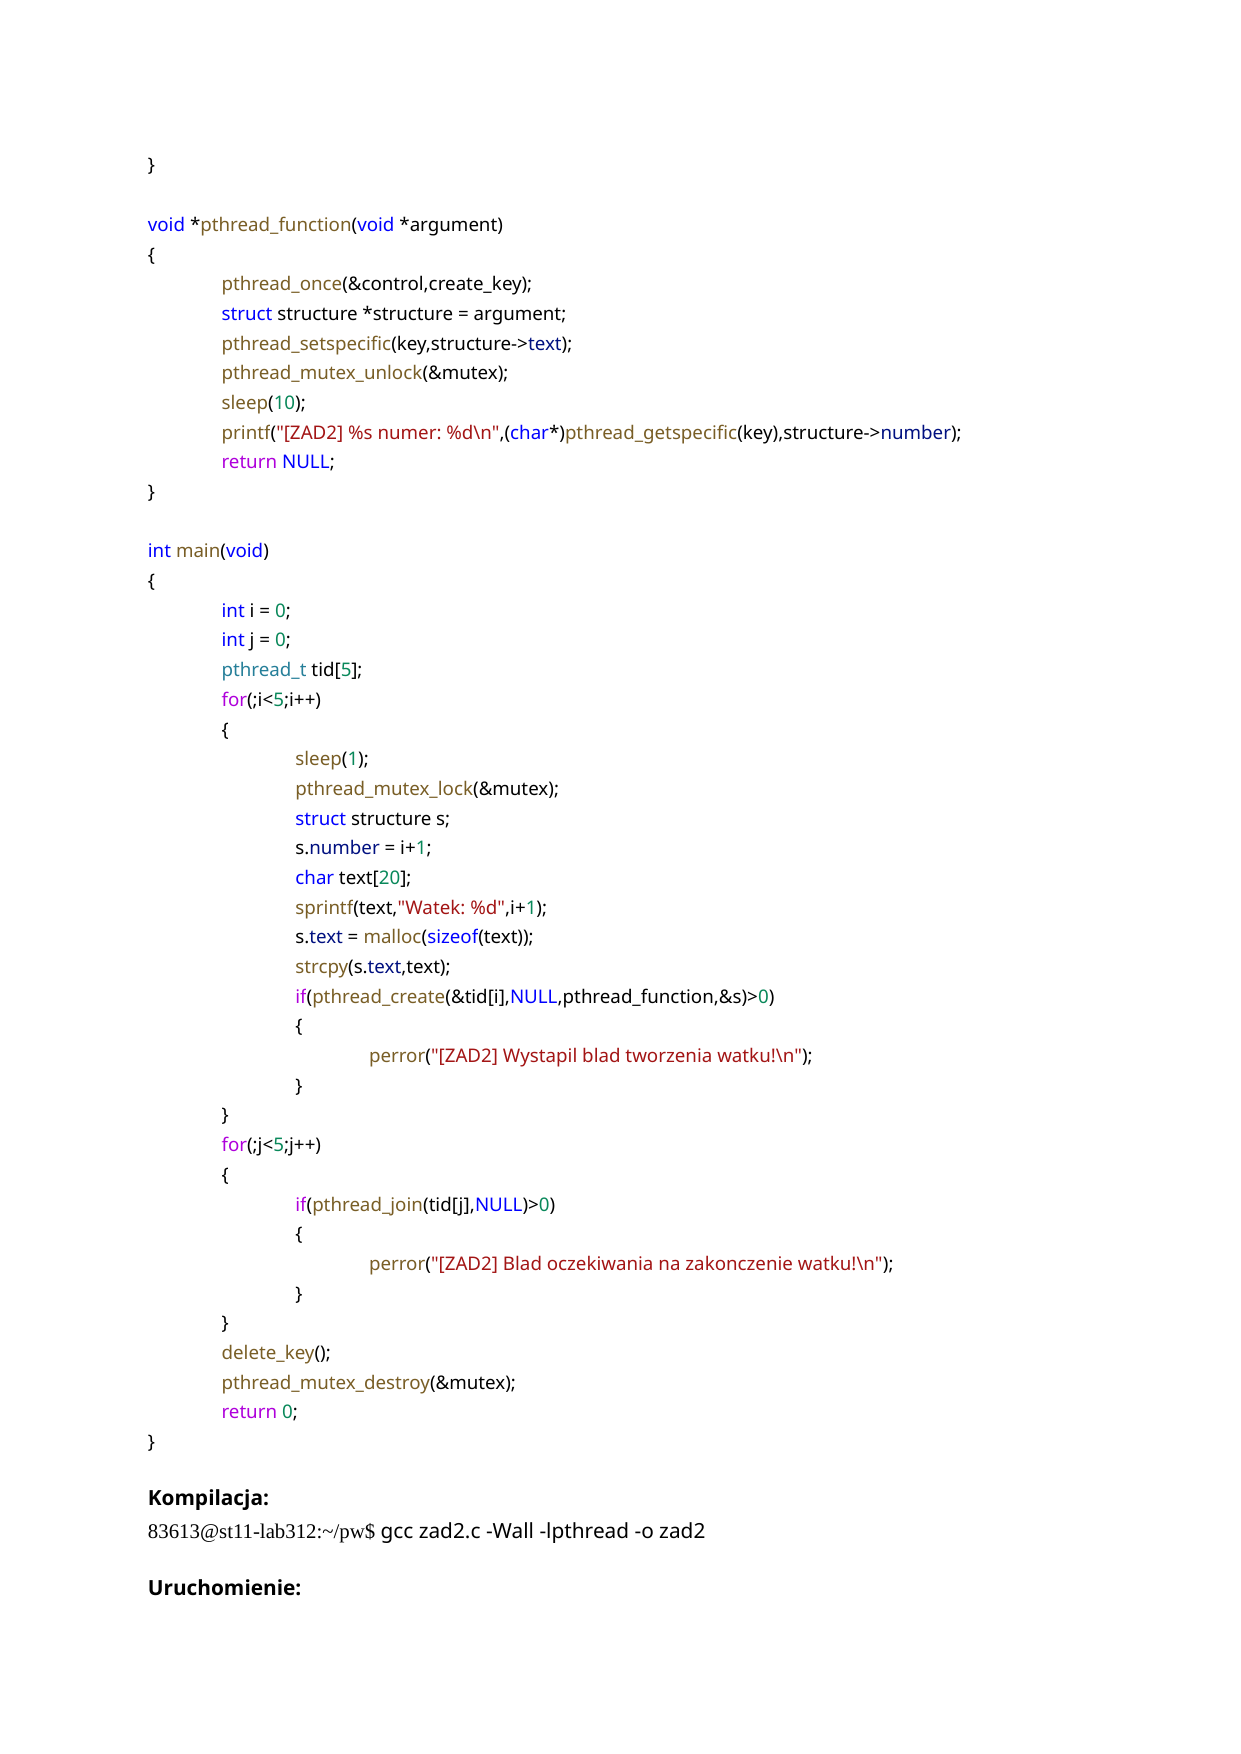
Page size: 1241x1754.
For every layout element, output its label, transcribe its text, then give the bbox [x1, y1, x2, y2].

text { [148, 1216, 1093, 1246]
text { [148, 563, 1093, 593]
text } [148, 1276, 1093, 1305]
text { [148, 712, 1093, 741]
text } [148, 1305, 1093, 1335]
text 83613@st11-lab312:~/pw$ gcc zad2.c -Wall -lpthread -o zad2 [148, 1516, 1093, 1544]
text struct structure s; [148, 801, 1093, 830]
text printf("[ZAD2] %s numer: %d\n",(char*)pthread_getspecific(key),structure->number); [148, 415, 1093, 444]
text Uruchomienie: [148, 1573, 1093, 1601]
text struct structure *structure = argument; [148, 296, 1093, 326]
text if(pthread_join(tid[j],NULL)>0) [148, 1187, 1093, 1216]
text delete_key(); [148, 1335, 1093, 1365]
text if(pthread_create(&tid[i],NULL,pthread_function,&s)>0) [148, 979, 1093, 1008]
text return 0; [148, 1394, 1093, 1424]
text sleep(10); [148, 385, 1093, 415]
text sleep(1); [148, 741, 1093, 771]
text s.number = i+1; [148, 830, 1093, 860]
text return NULL; [148, 444, 1093, 474]
text for(;i<5;i++) [148, 682, 1093, 712]
text { [148, 1157, 1093, 1187]
text Kompilacja: [148, 1483, 1093, 1512]
text pthread_t tid[5]; [148, 652, 1093, 682]
text for(;j<5;j++) [148, 1127, 1093, 1157]
text pthread_mutex_destroy(&mutex); [148, 1365, 1093, 1394]
text { [148, 237, 1093, 266]
text { [148, 1008, 1093, 1038]
text char text[20]; [148, 860, 1093, 890]
text } [148, 1098, 1093, 1127]
text perror("[ZAD2] Wystapil blad tworzenia watku!\n"); [148, 1038, 1093, 1068]
text int main(void) [148, 533, 1093, 563]
text pthread_setspecific(key,structure->text); [148, 326, 1093, 355]
text strcpy(s.text,text); [148, 949, 1093, 979]
text int j = 0; [148, 623, 1093, 652]
text sprintf(text,"Watek: %d",i+1); [148, 890, 1093, 919]
text s.text = malloc(sizeof(text)); [148, 919, 1093, 949]
text } [148, 148, 1093, 177]
text pthread_mutex_unlock(&mutex); [148, 355, 1093, 385]
text int i = 0; [148, 593, 1093, 623]
text pthread_mutex_lock(&mutex); [148, 771, 1093, 801]
text } [148, 1424, 1093, 1454]
text perror("[ZAD2] Blad oczekiwania na zakonczenie watku!\n"); [148, 1246, 1093, 1276]
text pthread_once(&control,create_key); [148, 266, 1093, 296]
text } [148, 1068, 1093, 1098]
text void *pthread_function(void *argument) [148, 207, 1093, 237]
text } [148, 474, 1093, 504]
